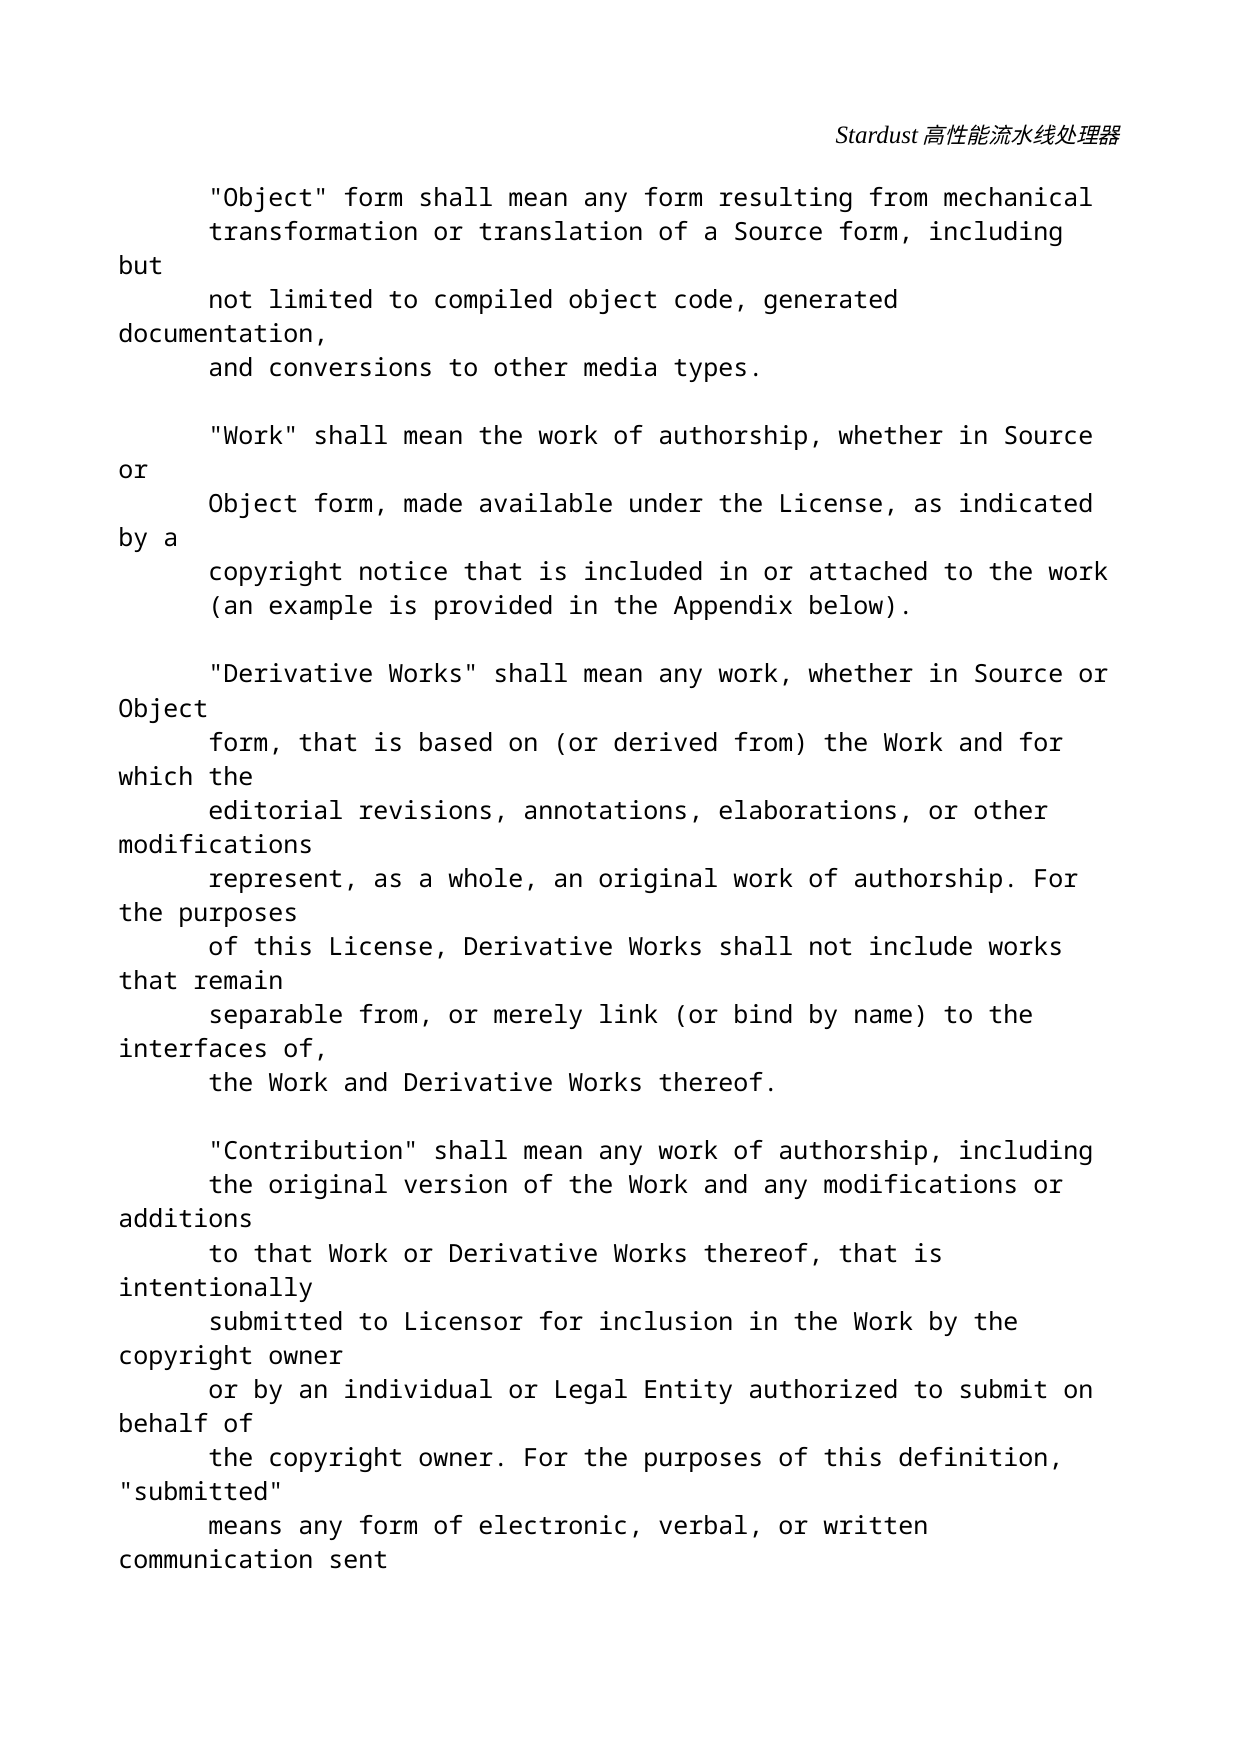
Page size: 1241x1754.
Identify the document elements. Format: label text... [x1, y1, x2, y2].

text the copyright owner. For the purposes of this definition, "submitted" [118, 1439, 1122, 1508]
text the original version of the Work and any modifications or additions [118, 1167, 1122, 1235]
text copyright notice that is included in or attached to the work [118, 554, 1122, 588]
text or by an individual or Legal Entity authorized to submit on behalf of [118, 1371, 1122, 1439]
text "Work" shall mean the work of authorship, whether in Source or [118, 418, 1122, 486]
text transformation or translation of a Source form, including but [118, 213, 1122, 281]
text the Work and Derivative Works thereof. [118, 1065, 1122, 1099]
text Object form, made available under the License, as indicated by a [118, 486, 1122, 554]
text to that Work or Derivative Works thereof, that is intentionally [118, 1235, 1122, 1303]
text editorial revisions, annotations, elaborations, or other modifications [118, 792, 1122, 861]
text of this License, Derivative Works shall not include works that remain [118, 929, 1122, 997]
text and conversions to other media types. [118, 349, 1122, 384]
text "Contribution" shall mean any work of authorship, including [118, 1133, 1122, 1167]
text (an example is provided in the Appendix below). [118, 588, 1122, 622]
text form, that is based on (or derived from) the Work and for which the [118, 724, 1122, 792]
text separable from, or merely link (or bind by name) to the interfaces of, [118, 997, 1122, 1065]
text "Object" form shall mean any form resulting from mechanical [118, 179, 1122, 213]
text not limited to compiled object code, generated documentation, [118, 281, 1122, 349]
text represent, as a whole, an original work of authorship. For the purposes [118, 861, 1122, 929]
text submitted to Licensor for inclusion in the Work by the copyright owner [118, 1303, 1122, 1371]
text "Derivative Works" shall mean any work, whether in Source or Object [118, 656, 1122, 724]
text means any form of electronic, verbal, or written communication sent [118, 1508, 1122, 1576]
